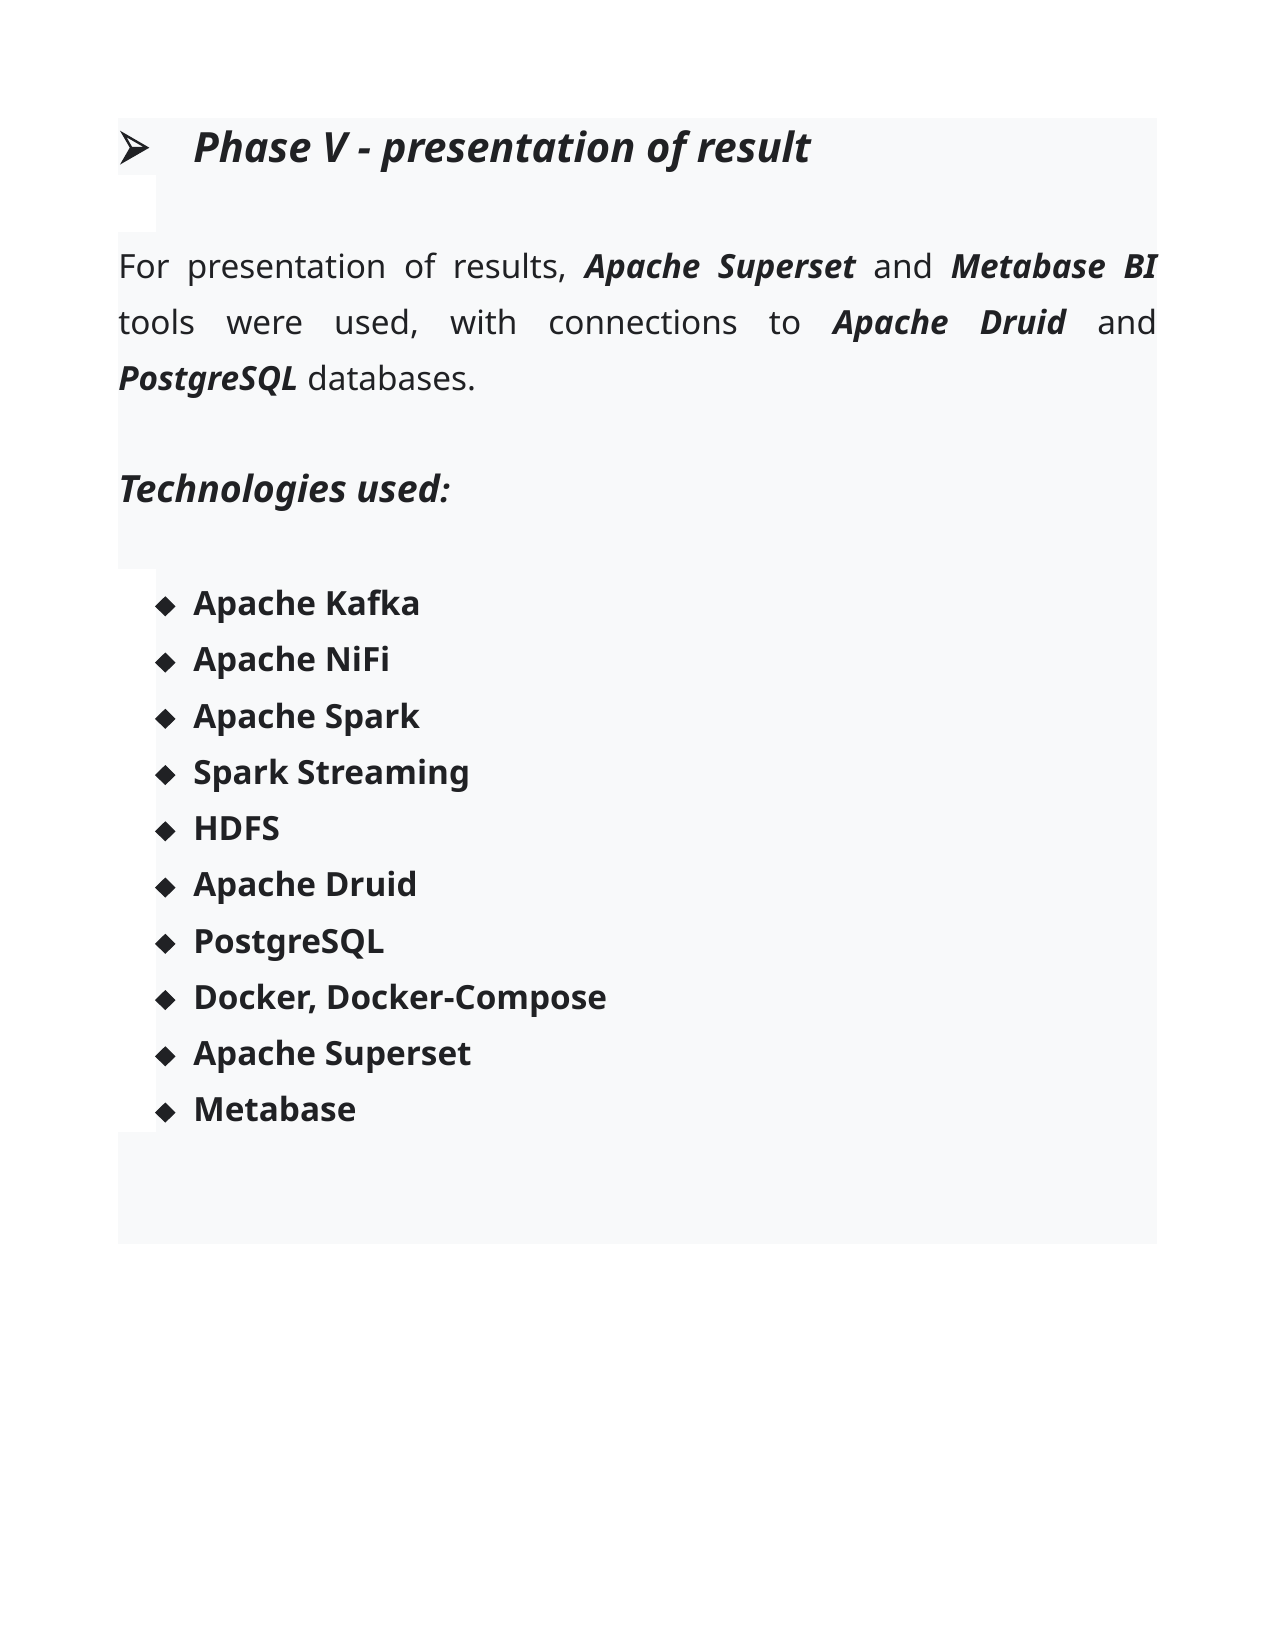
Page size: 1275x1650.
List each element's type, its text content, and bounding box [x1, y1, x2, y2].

list Apache Spark [156, 682, 1157, 738]
list Apache Kafka [156, 569, 1157, 625]
list HDFS [156, 794, 1157, 850]
list Apache NiFi [156, 625, 1157, 682]
list Spark Streaming [156, 738, 1157, 794]
text Technologies used: [118, 457, 1157, 513]
list Metabase [156, 1075, 1157, 1132]
list Phase V - presentation of result [118, 118, 1157, 175]
list PostgreSQL [156, 907, 1157, 963]
list Docker, Docker-Compose [156, 963, 1157, 1019]
list For presentation of results, Apache Superset and Metabase BI tools were used, with connections to Apache Druid and PostgreSQL databases. [118, 232, 1157, 400]
list Apache Superset [156, 1019, 1157, 1075]
list Apache Druid [156, 850, 1157, 907]
